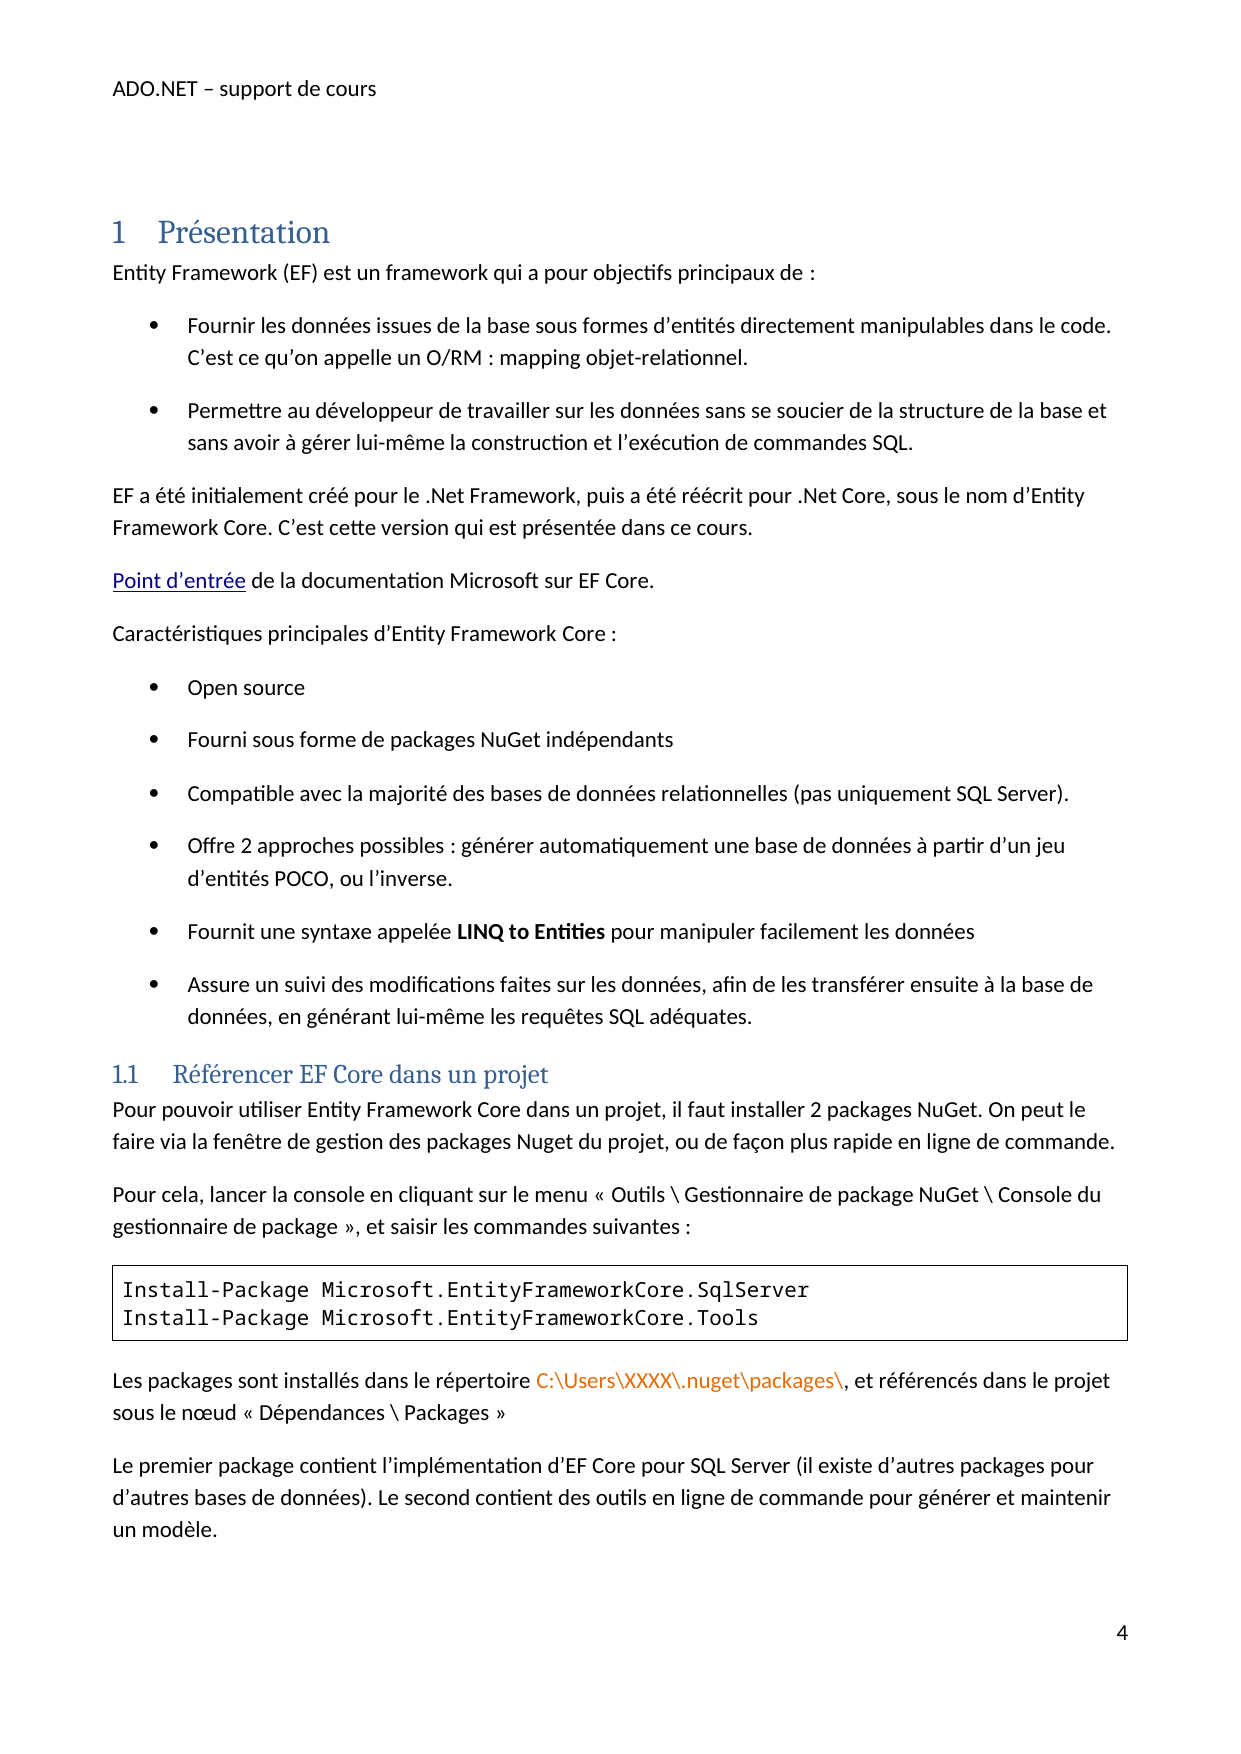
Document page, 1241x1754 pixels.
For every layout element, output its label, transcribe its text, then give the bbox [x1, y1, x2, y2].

list Fourni sous forme de packages NuGet indépendants [150, 726, 1128, 754]
subtitle Présentation [112, 214, 1128, 252]
text Pour pouvoir utiliser Entity Framework Core dans un projet, il faut installer 2 packages NuGet. On peut le faire via la fenêtre de gestion des packages Nuget du projet, ou de façon plus rapide en ligne de commande. [112, 1095, 1128, 1155]
text Pour cela, lancer la console en cliquant sur le menu « Outils \ Gestionnaire de package NuGet \ Console du gestionnaire de package », et saisir les commandes suivantes : [112, 1180, 1128, 1240]
subtitle Référencer EF Core dans un projet [112, 1059, 1128, 1090]
list Fournit une syntaxe appelée LINQ to Entities pour manipuler facilement les données [150, 917, 1128, 945]
text Point d’entrée de la documentation Microsoft sur EF Core. [112, 567, 1128, 594]
list Assure un suivi des modifications faites sur les données, afin de les transférer ensuite à la base de données, en générant lui-même les requêtes SQL adéquates. [150, 970, 1128, 1030]
list Compatible avec la majorité des bases de données relationnelles (pas uniquement SQL Server). [150, 779, 1128, 807]
text Entity Framework (EF) est un framework qui a pour objectifs principaux de : [112, 258, 1128, 286]
list Open source [150, 673, 1128, 701]
list Fournir les données issues de la base sous formes d’entités directement manipulables dans le code. C’est ce qu’on appelle un O/RM : mapping objet-relationnel. [150, 311, 1128, 371]
list Permettre au développeur de travailler sur les données sans se soucier de la structure de la base et sans avoir à gérer lui-même la construction et l’exécution de commandes SQL. [150, 396, 1128, 456]
text Caractéristiques principales d’Entity Framework Core : [112, 619, 1128, 648]
list Offre 2 approches possibles : générer automatiquement une base de données à partir d’un jeu d’entités POCO, ou l’inverse. [150, 832, 1128, 892]
text EF a été initialement créé pour le .Net Framework, puis a été réécrit pour .Net Core, sous le nom d’Entity Framework Core. C’est cette version qui est présentée dans ce cours. [112, 481, 1128, 542]
text Les packages sont installés dans le répertoire C:\Users\XXXX\.nuget\packages\, et référencés dans le projet sous le nœud « Dépendances \ Packages » [112, 1366, 1128, 1426]
text Le premier package contient l’implémentation d’EF Core pour SQL Server (il existe d’autres packages pour d’autres bases de données). Le second contient des outils en ligne de commande pour générer et maintenir un modèle. [112, 1451, 1128, 1544]
text Install-Package Microsoft.EntityFrameworkCore.SqlServer Install-Package Microsoft.EntityFrameworkCore.Tools [113, 1266, 1127, 1340]
